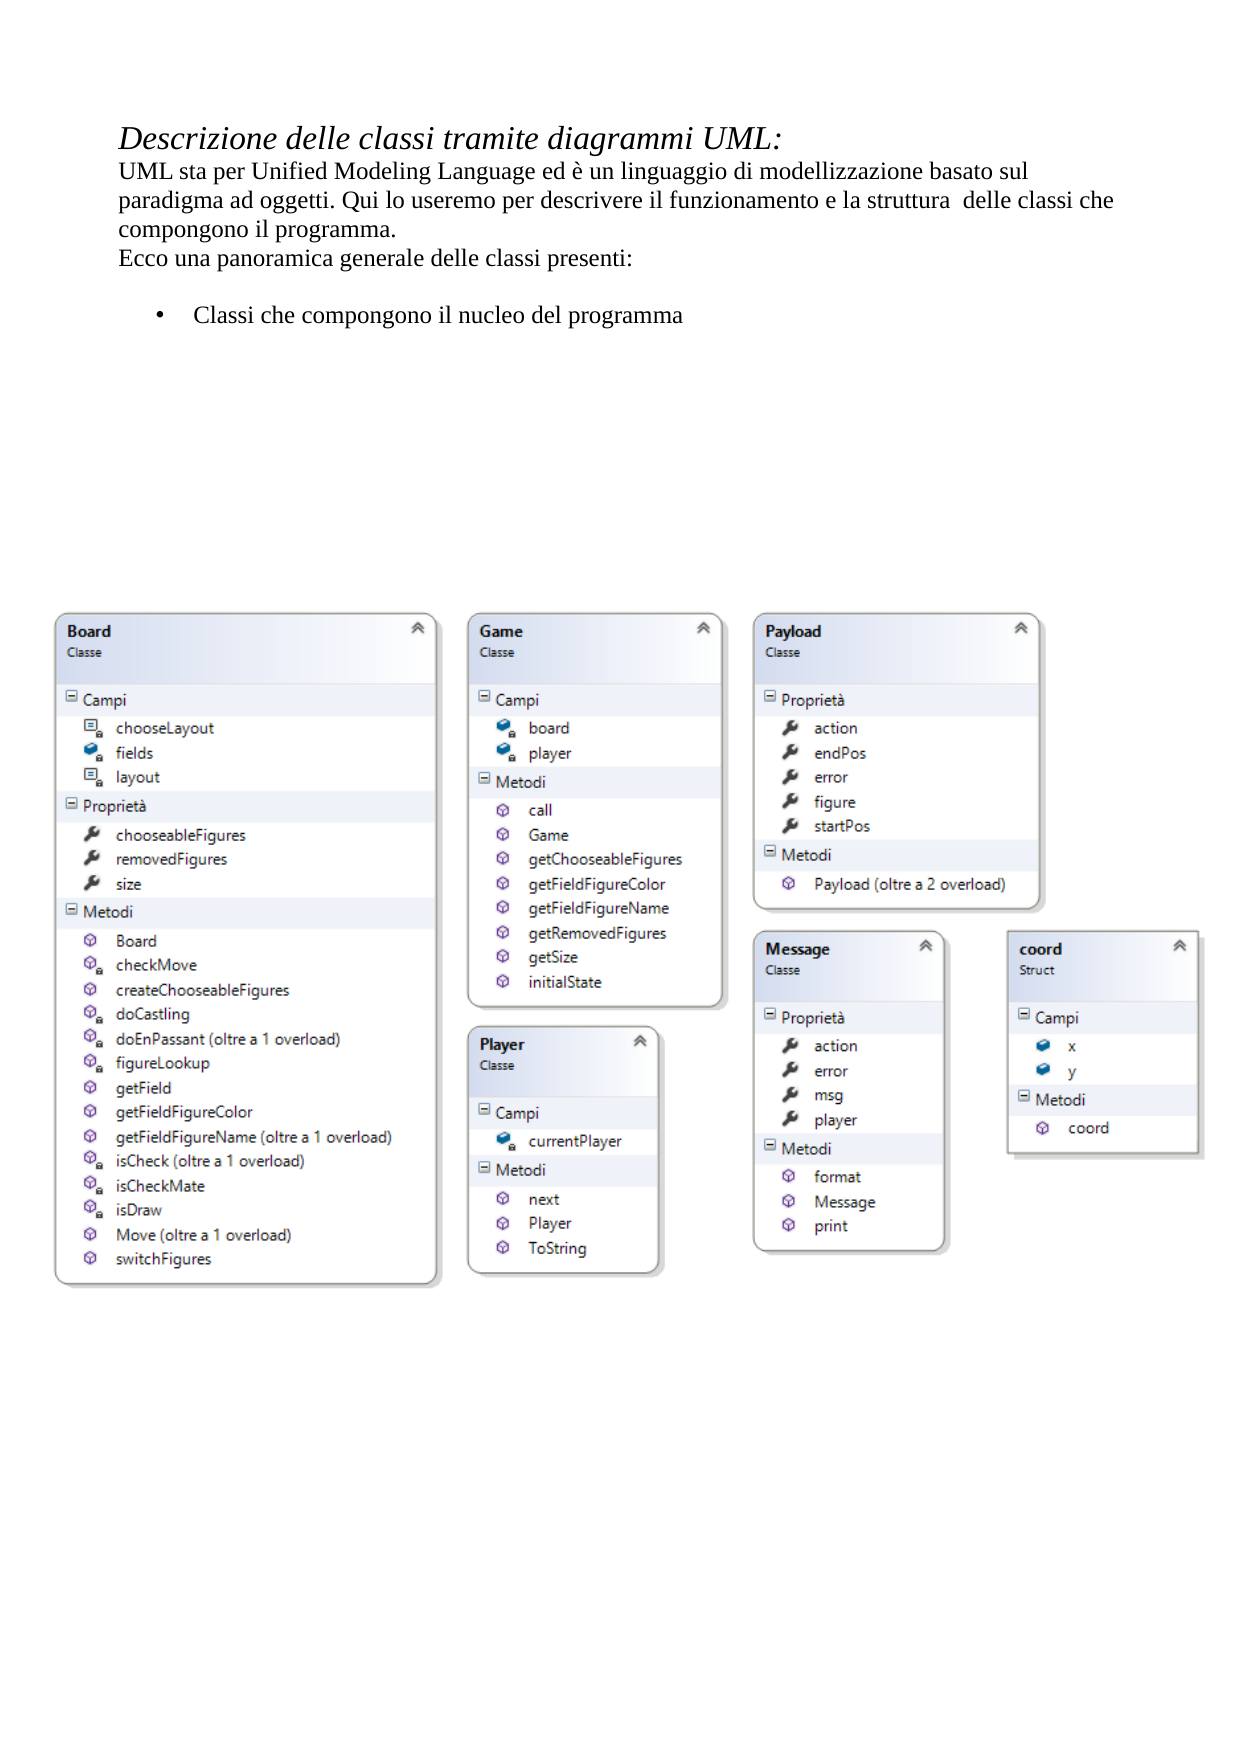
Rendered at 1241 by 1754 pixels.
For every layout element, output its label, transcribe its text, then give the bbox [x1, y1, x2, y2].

picture [42, 601, 1210, 1295]
text UML sta per Unified Modeling Language ed è un linguaggio di modellizzazione basato sul paradigma ad oggetti. Qui lo useremo per descrivere il funzionamento e la struttura delle classi che compongono il programma. [118, 156, 1122, 243]
list Classi che compongono il nucleo del programma [156, 300, 1122, 329]
text Descrizione delle classi tramite diagrammi UML: [118, 118, 1122, 156]
text Ecco una panoramica generale delle classi presenti: [118, 243, 1122, 271]
